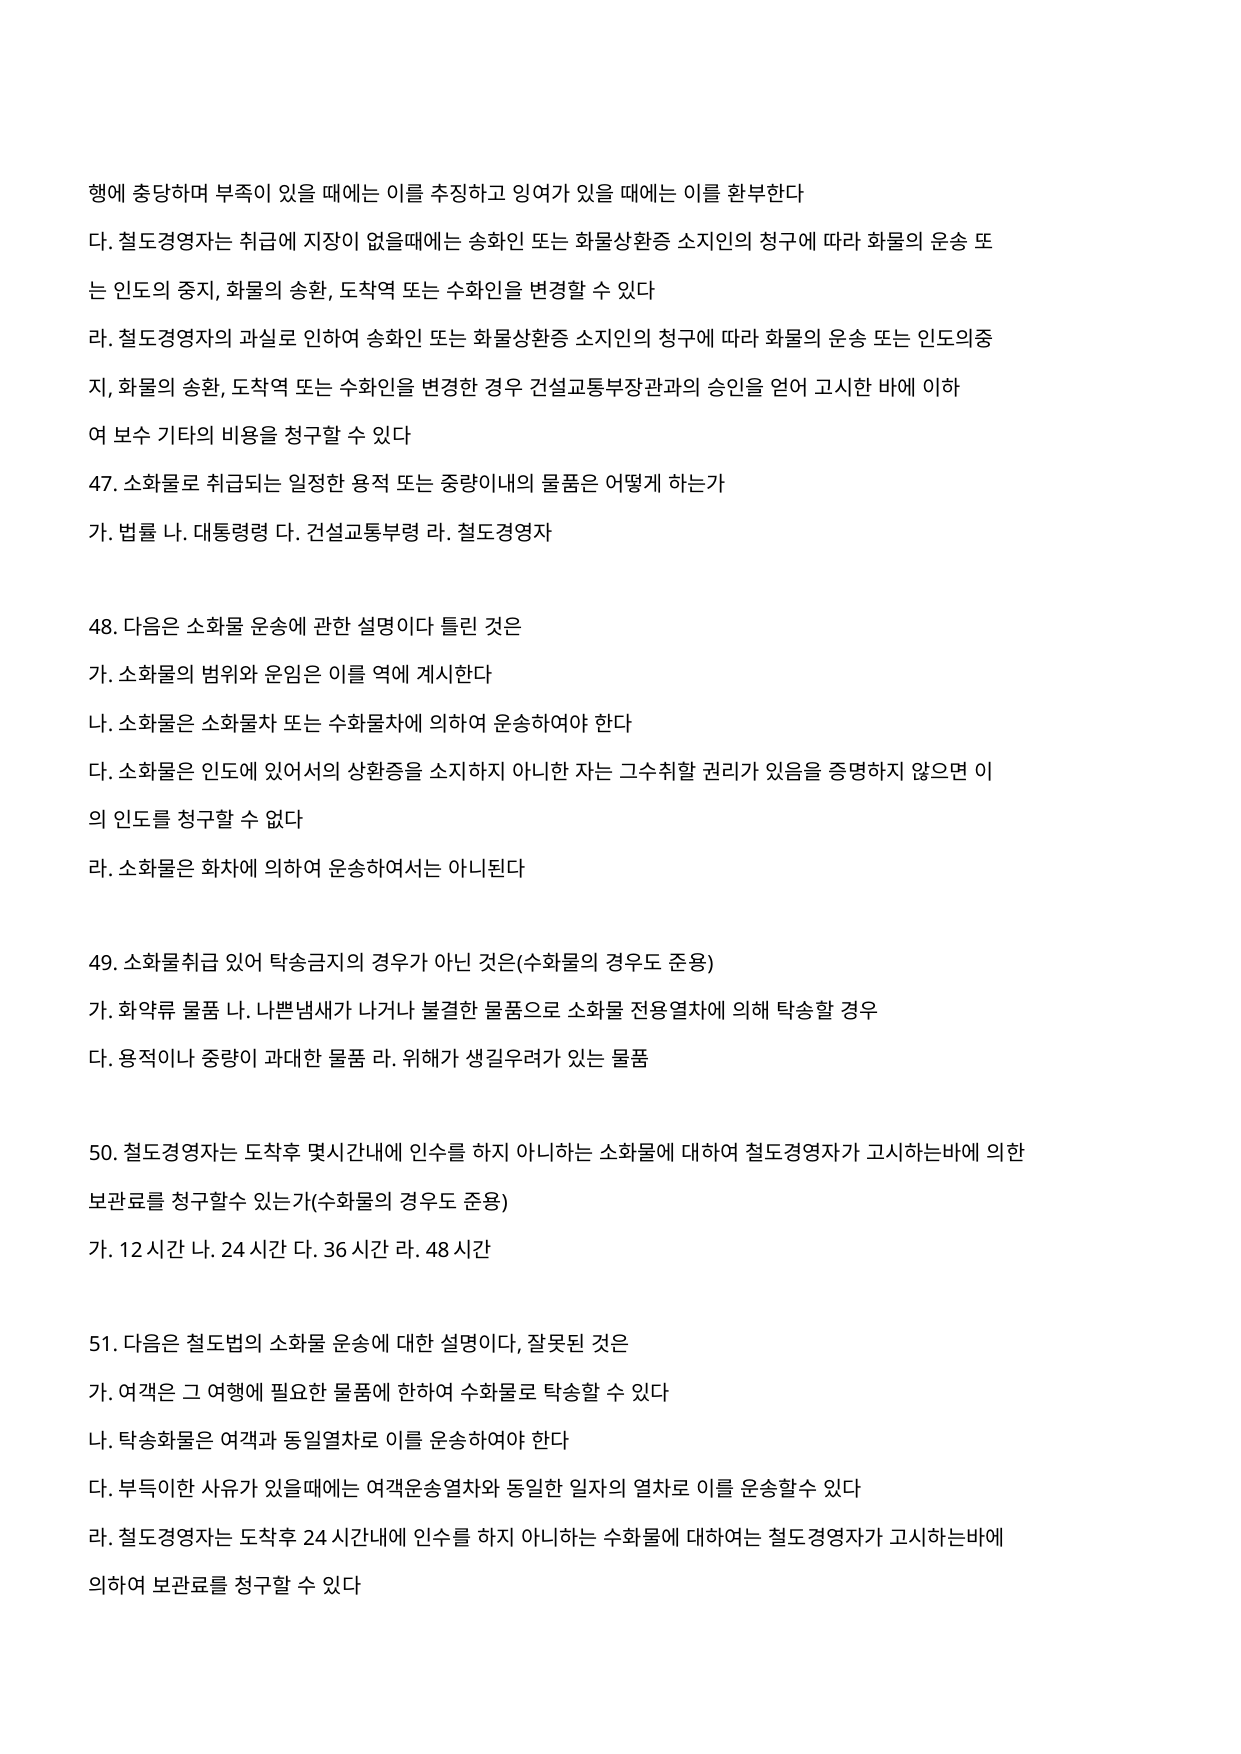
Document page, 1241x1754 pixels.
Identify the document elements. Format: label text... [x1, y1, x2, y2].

text 가. 12시간 나. 24시간 다. 36시간 라. 48시간 [88, 1233, 1152, 1264]
text 라. 소화물은 화차에 의하여 운송하여서는 아니된다 [88, 852, 1152, 882]
text 다. 철도경영자는 취급에 지장이 없을때에는 송화인 또는 화물상환증 소지인의 청구에 따라 화물의 운송 또 [88, 226, 1152, 256]
text 다. 소화물은 인도에 있어서의 상환증을 소지하지 아니한 자는 그수취할 권리가 있음을 증명하지 않으면 이 [88, 755, 1152, 786]
text 나. 탁송화물은 여객과 동일열차로 이를 운송하여야 한다 [88, 1424, 1152, 1454]
text 여 보수 기타의 비용을 청구할 수 있다 [88, 419, 1152, 449]
text 행에 충당하며 부족이 있을 때에는 이를 추징하고 잉여가 있을 때에는 이를 환부한다 [88, 177, 1152, 207]
text 라. 철도경영자는 도착후 24시간내에 인수를 하지 아니하는 수화물에 대하여는 철도경영자가 고시하는바에 [88, 1521, 1152, 1551]
text 지, 화물의 송환, 도착역 또는 수화인을 변경한 경우 건설교통부장관과의 승인을 얻어 고시한 바에 이하 [88, 371, 1152, 401]
text 가. 여객은 그 여행에 필요한 물품에 한하여 수화물로 탁송할 수 있다 [88, 1376, 1152, 1406]
text 라. 철도경영자의 과실로 인하여 송화인 또는 화물상환증 소지인의 청구에 따라 화물의 운송 또는 인도의중 [88, 322, 1152, 353]
text 는 인도의 중지, 화물의 송환, 도착역 또는 수화인을 변경할 수 있다 [88, 274, 1152, 304]
text 가. 소화물의 범위와 운임은 이를 역에 계시한다 [88, 658, 1152, 689]
text 48. 다음은 소화물 운송에 관한 설명이다 틀린 것은 [88, 610, 1152, 640]
text 47. 소화물로 취급되는 일정한 용적 또는 중량이내의 물품은 어떻게 하는가 [88, 468, 1152, 498]
text 51. 다음은 철도법의 소화물 운송에 대한 설명이다, 잘못된 것은 [88, 1327, 1152, 1358]
text 가. 화약류 물품 나. 나쁜냄새가 나거나 불결한 물품으로 소화물 전용열차에 의해 탁송할 경우 [88, 994, 1152, 1024]
text 다. 용적이나 중량이 과대한 물품 라. 위해가 생길우려가 있는 물품 [88, 1043, 1152, 1073]
text 의하여 보관료를 청구할 수 있다 [88, 1569, 1152, 1600]
text 49. 소화물취급 있어 탁송금지의 경우가 아닌 것은(수화물의 경우도 준용) [88, 946, 1152, 976]
text 보관료를 청구할수 있는가(수화물의 경우도 준용) [88, 1185, 1152, 1215]
text 가. 법률 나. 대통령령 다. 건설교통부령 라. 철도경영자 [88, 516, 1152, 546]
text 50. 철도경영자는 도착후 몇시간내에 인수를 하지 아니하는 소화물에 대하여 철도경영자가 고시하는바에 의한 [88, 1137, 1152, 1167]
text 의 인도를 청구할 수 없다 [88, 804, 1152, 834]
text 나. 소화물은 소화물차 또는 수화물차에 의하여 운송하여야 한다 [88, 707, 1152, 737]
text 다. 부득이한 사유가 있을때에는 여객운송열차와 동일한 일자의 열차로 이를 운송할수 있다 [88, 1473, 1152, 1503]
